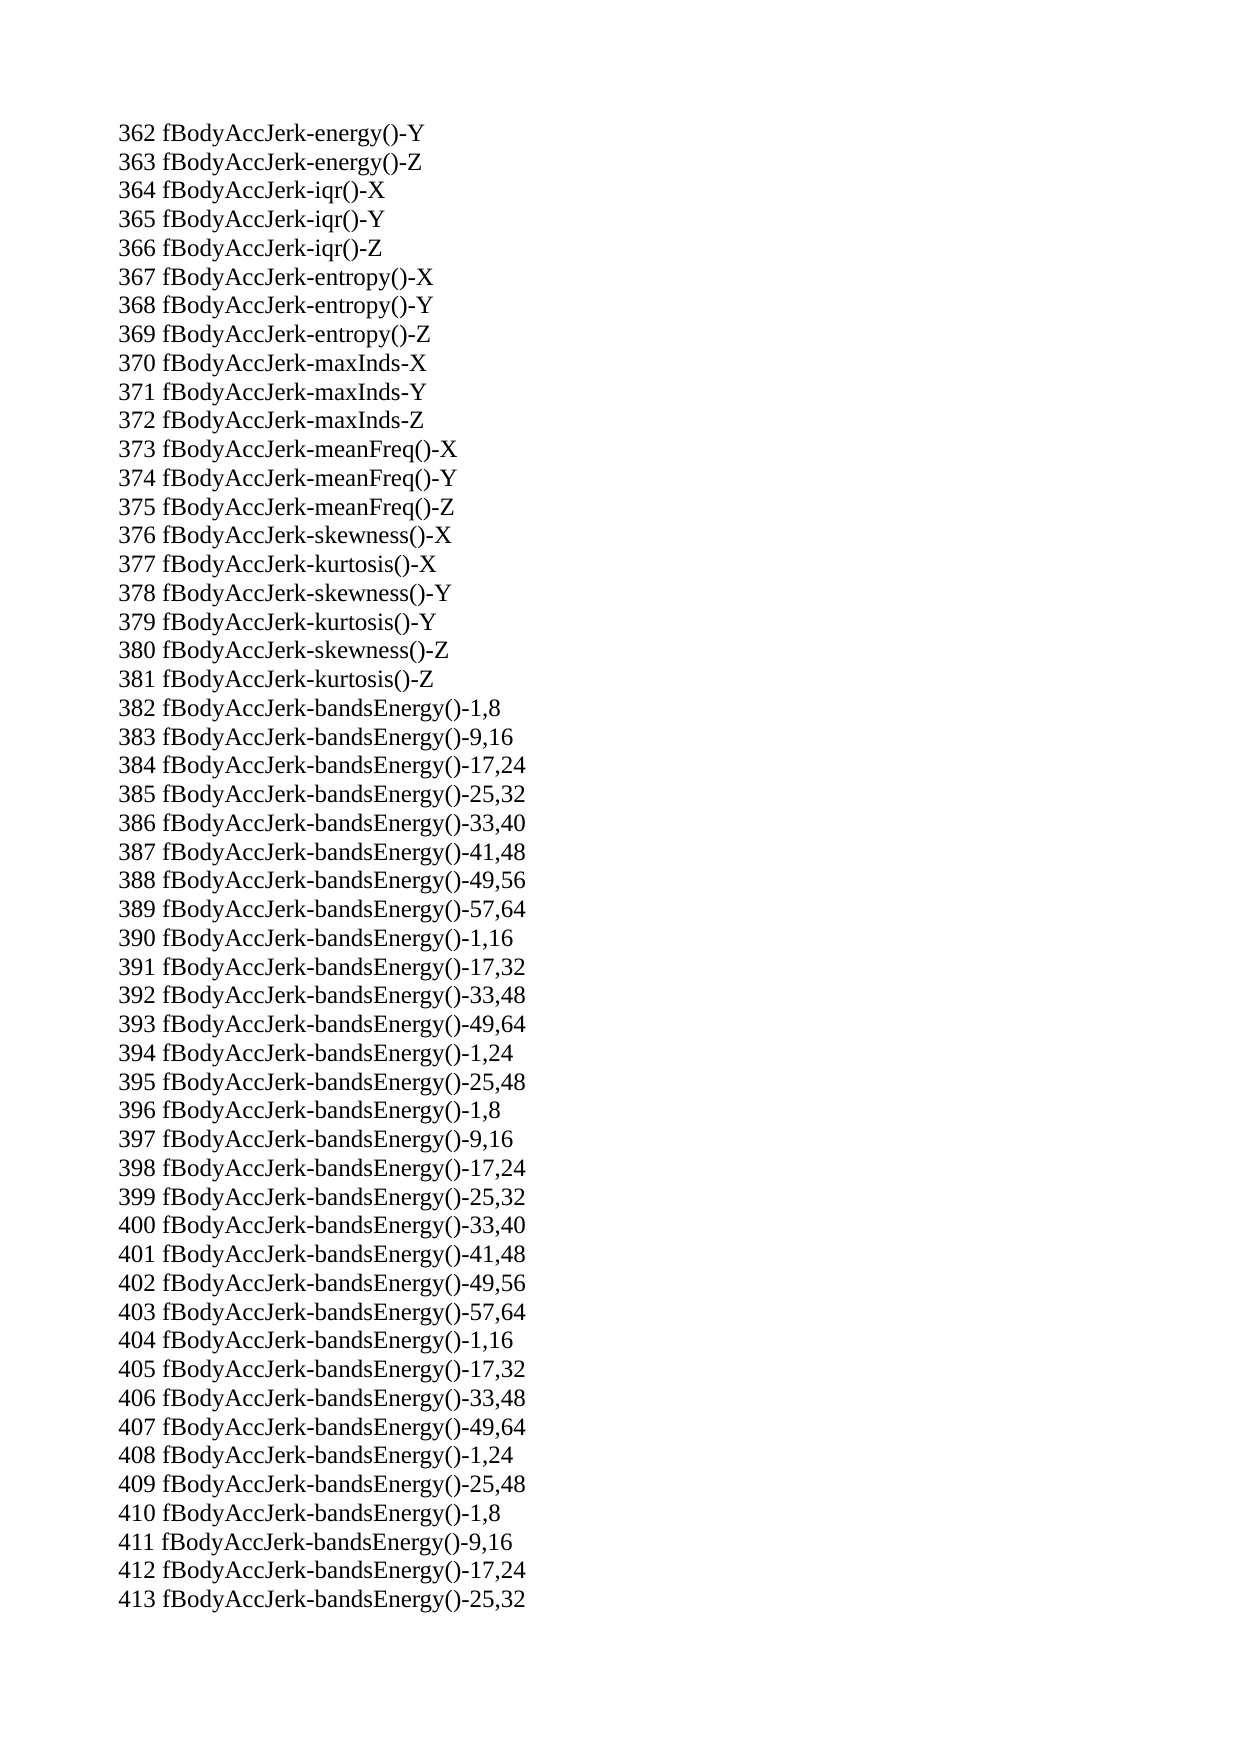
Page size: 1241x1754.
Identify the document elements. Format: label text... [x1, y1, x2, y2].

text 362 fBodyAccJerk-energy()-Y 363 fBodyAccJerk-energy()-Z 364 fBodyAccJerk-iqr()-X 365 fBodyAccJerk-iqr()-Y 366 fBodyAccJerk-iqr()-Z 367 fBodyAccJerk-entropy()-X 368 fBodyAccJerk-entropy()-Y 369 fBodyAccJerk-entropy()-Z 370 fBodyAccJerk-maxInds-X 371 fBodyAccJerk-maxInds-Y 372 fBodyAccJerk-maxInds-Z 373 fBodyAccJerk-meanFreq()-X 374 fBodyAccJerk-meanFreq()-Y 375 fBodyAccJerk-meanFreq()-Z 376 fBodyAccJerk-skewness()-X 377 fBodyAccJerk-kurtosis()-X 378 fBodyAccJerk-skewness()-Y 379 fBodyAccJerk-kurtosis()-Y 380 fBodyAccJerk-skewness()-Z 381 fBodyAccJerk-kurtosis()-Z 382 fBodyAccJerk-bandsEnergy()-1,8 383 fBodyAccJerk-bandsEnergy()-9,16 384 fBodyAccJerk-bandsEnergy()-17,24 385 fBodyAccJerk-bandsEnergy()-25,32 386 fBodyAccJerk-bandsEnergy()-33,40 387 fBodyAccJerk-bandsEnergy()-41,48 388 fBodyAccJerk-bandsEnergy()-49,56 389 fBodyAccJerk-bandsEnergy()-57,64 390 fBodyAccJerk-bandsEnergy()-1,16 391 fBodyAccJerk-bandsEnergy()-17,32 392 fBodyAccJerk-bandsEnergy()-33,48 393 fBodyAccJerk-bandsEnergy()-49,64 394 fBodyAccJerk-bandsEnergy()-1,24 395 fBodyAccJerk-bandsEnergy()-25,48 396 fBodyAccJerk-bandsEnergy()-1,8 397 fBodyAccJerk-bandsEnergy()-9,16 398 fBodyAccJerk-bandsEnergy()-17,24 399 fBodyAccJerk-bandsEnergy()-25,32 400 fBodyAccJerk-bandsEnergy()-33,40 401 fBodyAccJerk-bandsEnergy()-41,48 402 fBodyAccJerk-bandsEnergy()-49,56 403 fBodyAccJerk-bandsEnergy()-57,64 404 fBodyAccJerk-bandsEnergy()-1,16 405 fBodyAccJerk-bandsEnergy()-17,32 406 fBodyAccJerk-bandsEnergy()-33,48 407 fBodyAccJerk-bandsEnergy()-49,64 408 fBodyAccJerk-bandsEnergy()-1,24 409 fBodyAccJerk-bandsEnergy()-25,48 410 fBodyAccJerk-bandsEnergy()-1,8 411 fBodyAccJerk-bandsEnergy()-9,16 412 fBodyAccJerk-bandsEnergy()-17,24 413 fBodyAccJerk-bandsEnergy()-25,32 [118, 118, 1122, 1613]
